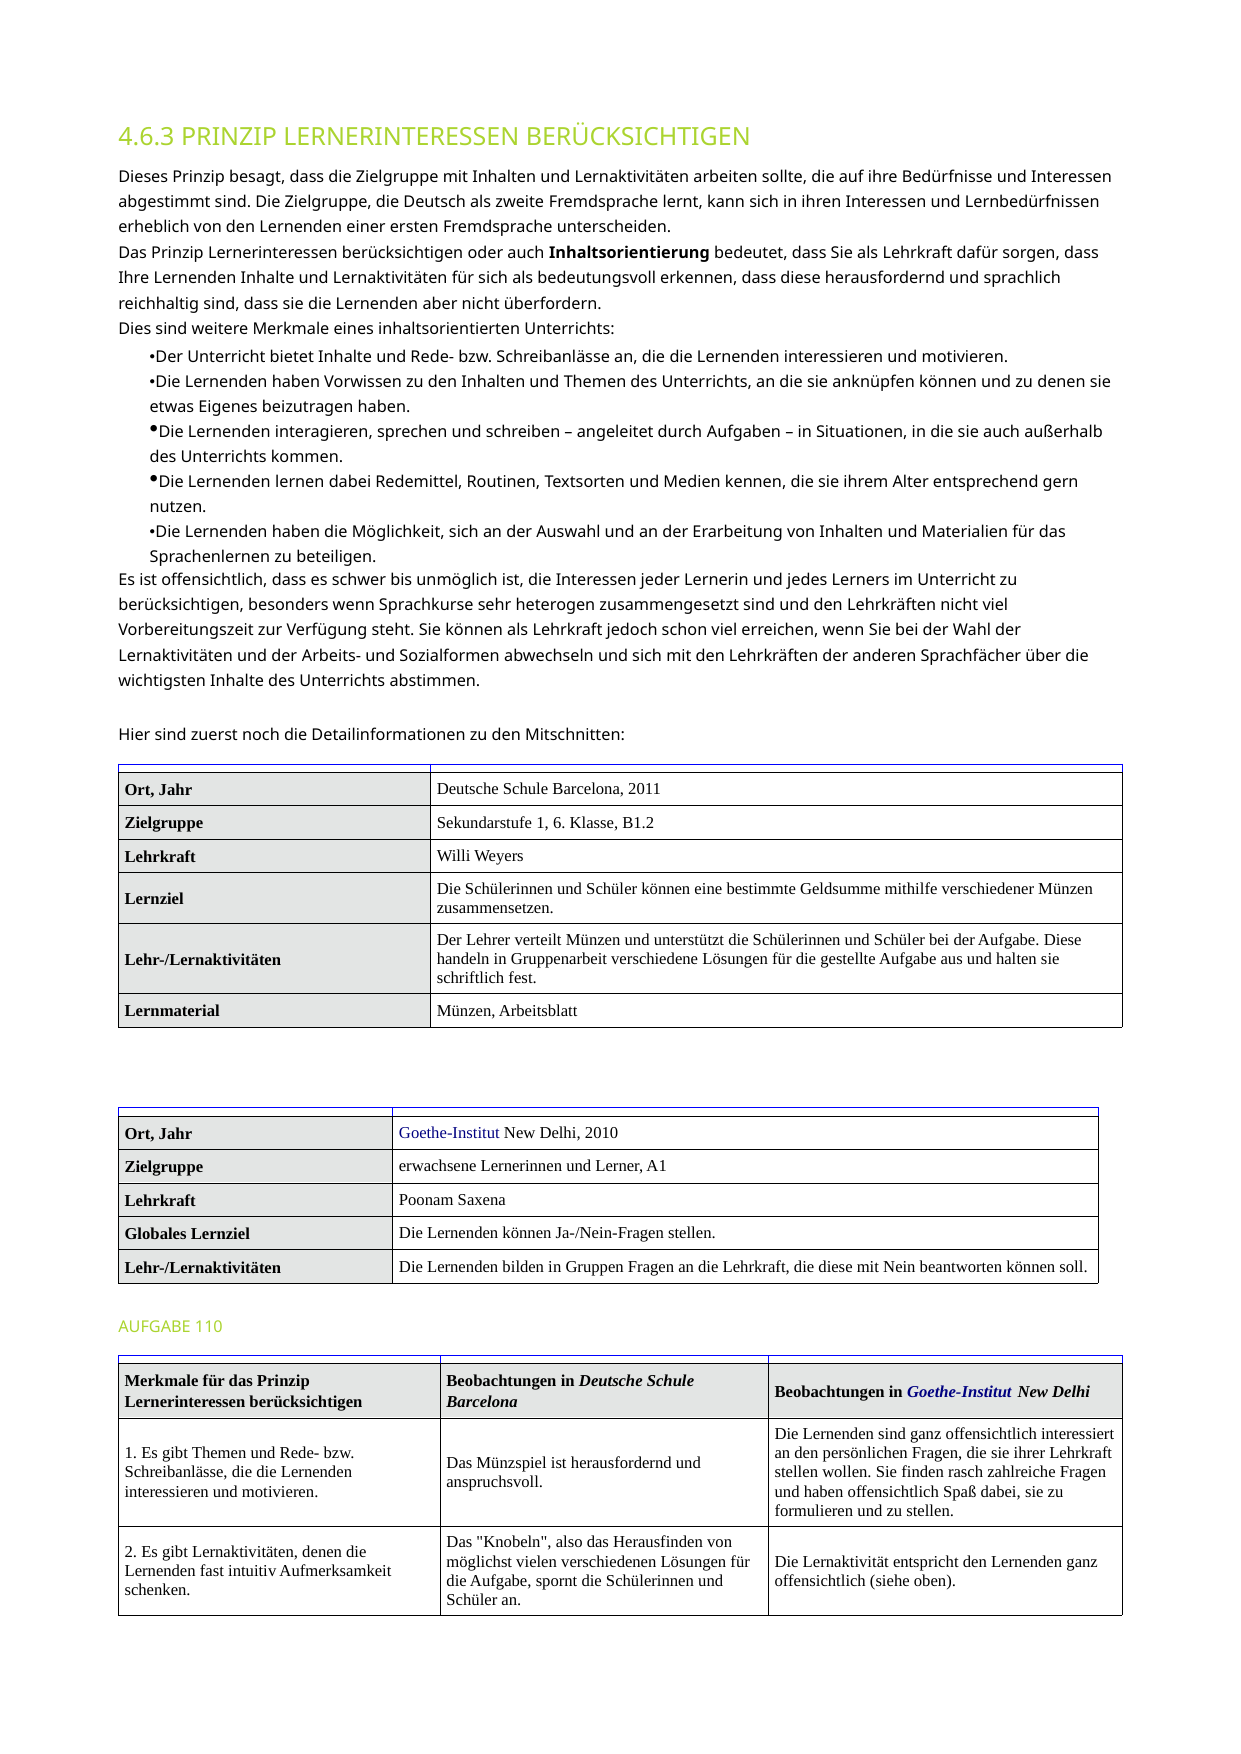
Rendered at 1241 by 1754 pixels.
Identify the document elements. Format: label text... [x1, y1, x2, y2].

table_cell Beobachtungen in Goethe-Institut New Delhi [769, 1364, 1122, 1417]
table_cell erwachsene Lernerinnen und Lerner, A1 [393, 1150, 1098, 1182]
table_cell Lehrkraft [119, 1184, 392, 1216]
table_header [431, 765, 1122, 772]
list Die Lernenden haben Vorwissen zu den Inhalten und Themen des Unterrichts, an die sie anknüpfen können und zu denen sie etwas Eigenes beizutragen haben. [118, 368, 1122, 418]
table_cell Merkmale für das Prinzip Lernerinteressen berücksichtigen [119, 1364, 440, 1417]
table_cell Ort, Jahr [119, 1117, 392, 1149]
table_cell Sekundarstufe 1, 6. Klasse, B1.2 [431, 806, 1122, 839]
table_cell Die Lernaktivität entspricht den Lernenden ganz offensichtlich (siehe oben). [769, 1527, 1122, 1615]
text Das Prinzip Lernerinteressen berücksichtigen oder auch Inhaltsorientierung bedeutet, dass Sie als Lehrkraft dafür sorgen, dass Ihre Lernenden Inhalte und Lernaktivitäten für sich als bedeutungsvoll erkennen, dass diese herausfordernd und sprachlich reichhaltig sind, dass sie die Lernenden aber nicht überfordern. [118, 241, 1122, 314]
text Hier sind zuerst noch die Detailinformationen zu den Mitschnitten: [118, 723, 1122, 746]
table_header [393, 1108, 1098, 1116]
table_cell 2. Es gibt Lernaktivitäten, denen die Lernenden fast intuitiv Aufmerksamkeit schenken. [119, 1527, 440, 1615]
table_cell Zielgruppe [119, 806, 430, 839]
table_cell Der Lehrer verteilt Münzen und unterstützt die Schülerinnen und Schüler bei der Aufgabe. Diese handeln in Gruppenarbeit verschiedene Lösungen für die gestellte Aufgabe aus und halten sie schriftlich fest. [431, 924, 1122, 993]
table_cell Poonam Saxena [393, 1184, 1098, 1216]
table_cell Lehrkraft [119, 840, 430, 872]
subtitle 4.6.3 PRINZIP LERNERINTERESSEN BERÜCKSICHTIGEN [118, 118, 1122, 152]
table_cell Die Lernenden sind ganz offensichtlich interessiert an den persönlichen Fragen, die sie ihrer Lehrkraft stellen wollen. Sie finden rasch zahlreiche Fragen und haben offensichtlich Spaß dabei, sie zu formulieren und zu stellen. [769, 1419, 1122, 1526]
table_cell Lernziel [119, 873, 430, 923]
table_cell Zielgruppe [119, 1150, 392, 1182]
picture [771, 1357, 785, 1361]
table_header [119, 1356, 440, 1363]
list Die Lernenden haben die Möglichkeit, sich an der Auswahl und an der Erarbeitung von Inhalten und Materialien für das Sprachenlernen zu beteiligen. [118, 518, 1122, 568]
table_cell Deutsche Schule Barcelona, 2011 [431, 773, 1122, 805]
list Die Lernenden lernen dabei Redemittel, Routinen, Textsorten und Medien kennen, die sie ihrem Alter entsprechend gern nutzen. [118, 468, 1122, 518]
table_cell Die Lernenden können Ja-/Nein-Fragen stellen. [393, 1217, 1098, 1249]
table_cell Beobachtungen in Deutsche Schule Barcelona [441, 1364, 768, 1417]
table_cell Globales Lernziel [119, 1217, 392, 1249]
text Es ist offensichtlich, dass es schwer bis unmöglich ist, die Interessen jeder Lernerin und jedes Lerners im Unterricht zu berücksichtigen, besonders wenn Sprachkurse sehr heterogen zusammengesetzt sind und den Lehrkräften nicht viel Vorbereitungszeit zur Verfügung steht. Sie können als Lehrkraft jedoch schon viel erreichen, wenn Sie bei der Wahl der Lernaktivitäten und der Arbeits- und Sozialformen abwechseln und sich mit den Lehrkräften der anderen Sprachfächer über die wichtigsten Inhalte des Unterrichts abstimmen. [118, 568, 1122, 691]
table_cell Das "Knobeln", also das Herausfinden von möglichst vielen verschiedenen Lösungen für die Aufgabe, spornt die Schülerinnen und Schüler an. [441, 1527, 768, 1615]
text Dieses Prinzip besagt, dass die Zielgruppe mit Inhalten und Lernaktivitäten arbeiten sollte, die auf ihre Bedürfnisse und Interessen abgestimmt sind. Die Zielgruppe, die Deutsch als zweite Fremdsprache lernt, kann sich in ihren Interessen und Lernbedürfnissen erheblich von den Lernenden einer ersten Fremdsprache unterscheiden. [118, 165, 1122, 238]
table_cell Die Lernenden bilden in Gruppen Fragen an die Lehrkraft, die diese mit Nein beantworten können soll. [393, 1250, 1098, 1283]
table_cell Willi Weyers [431, 840, 1122, 872]
table_header [441, 1356, 768, 1363]
text AUFGABE 110 [118, 1283, 1122, 1337]
table_cell Ort, Jahr [119, 773, 430, 805]
table_cell Das Münzspiel ist herausfordernd und anspruchsvoll. [441, 1419, 768, 1526]
list Die Lernenden interagieren, sprechen und schreiben – angeleitet durch Aufgaben – in Situationen, in die sie auch außerhalb des Unterrichts kommen. [118, 418, 1122, 468]
list Der Unterricht bietet Inhalte und Rede- bzw. Schreibanlässe an, die die Lernenden interessieren und motivieren. [118, 343, 1122, 368]
table_header [769, 1356, 1122, 1363]
text Dies sind weitere Merkmale eines inhaltsorientierten Unterrichts: [118, 317, 1122, 339]
picture [121, 1357, 135, 1361]
table_header [119, 1108, 392, 1116]
table_cell Lernmaterial [119, 994, 430, 1027]
table_cell Münzen, Arbeitsblatt [431, 994, 1122, 1027]
table_cell Lehr-/Lernaktivitäten [119, 924, 430, 993]
table_cell 1. Es gibt Themen und Rede- bzw. Schreibanlässe, die die Lernenden interessieren und motivieren. [119, 1419, 440, 1526]
table_cell Die Schülerinnen und Schüler können eine bestimmte Geldsumme mithilfe verschiedener Münzen zusammensetzen. [431, 873, 1122, 923]
table_cell Lehr-/Lernaktivitäten [119, 1250, 392, 1283]
picture [442, 1357, 457, 1361]
table_header [119, 765, 430, 772]
table_cell Goethe-Institut New Delhi, 2010 [393, 1117, 1098, 1149]
